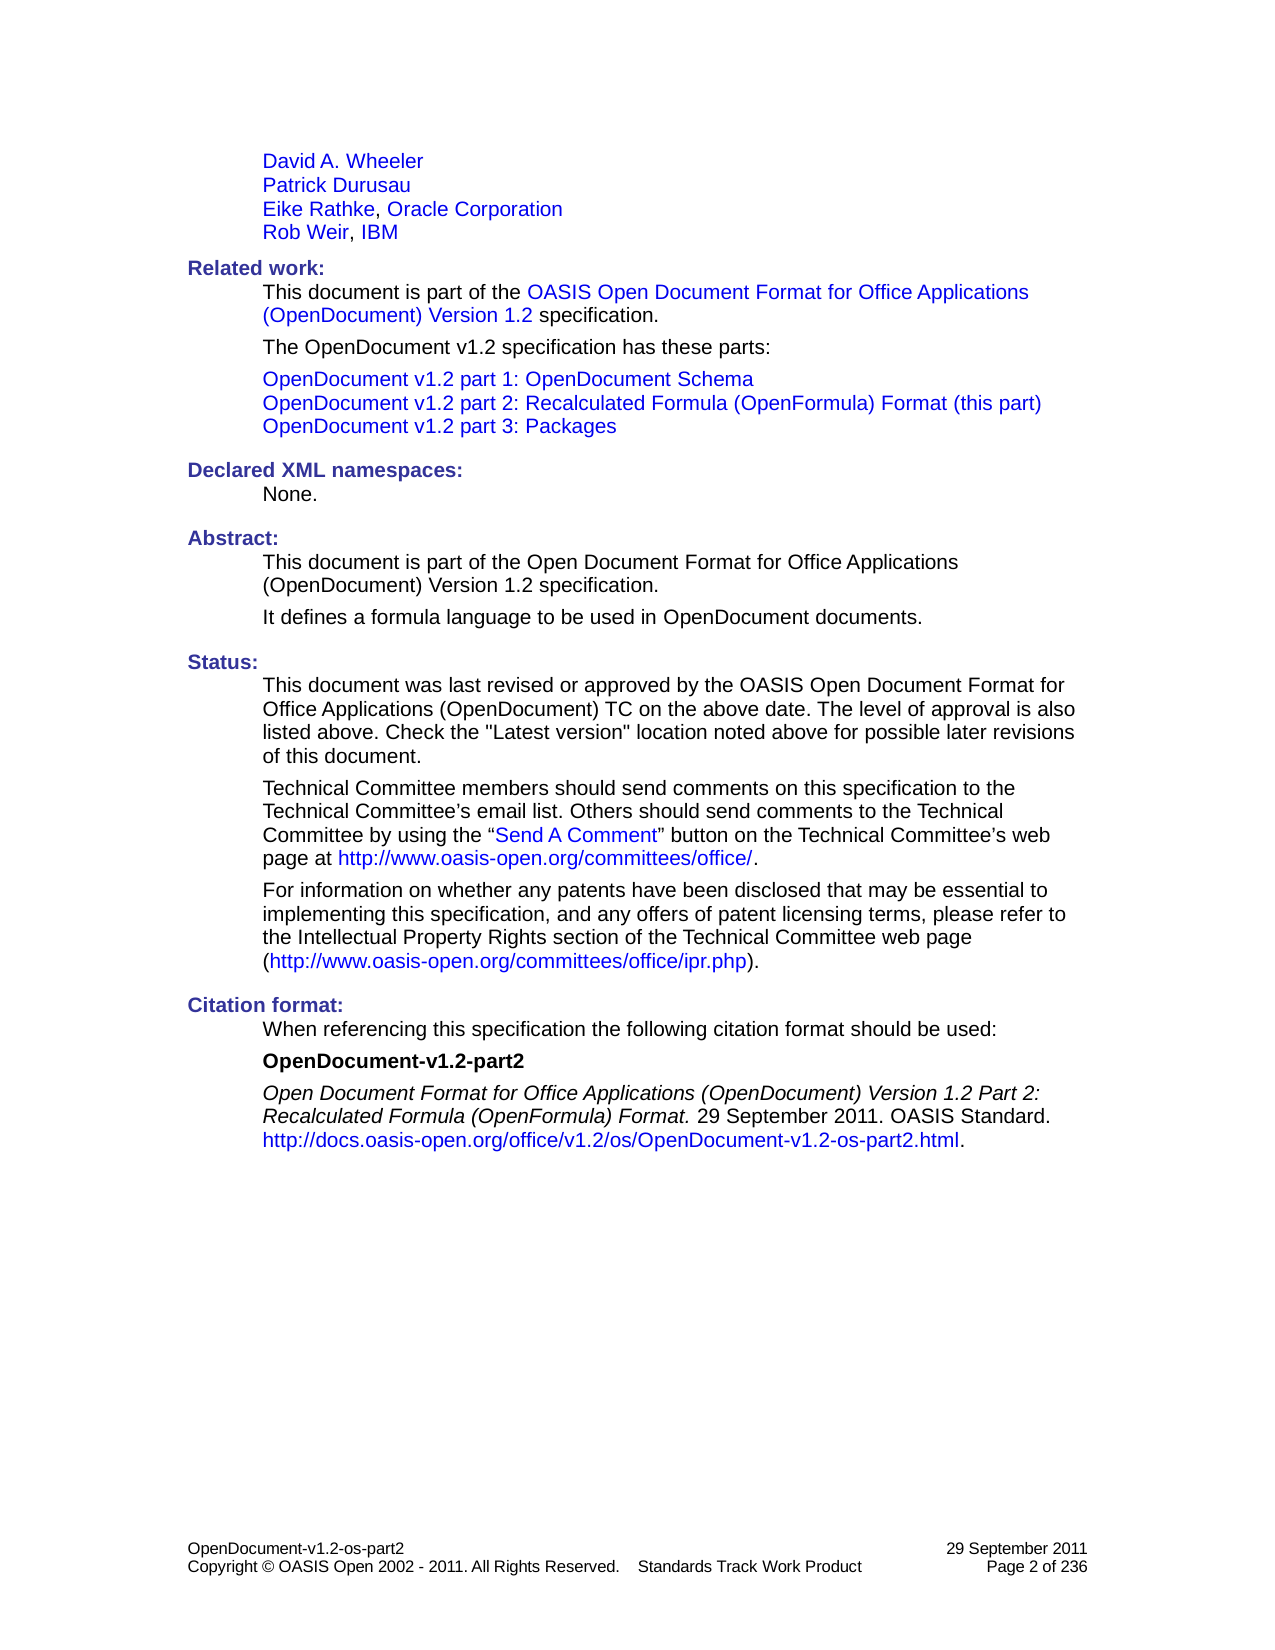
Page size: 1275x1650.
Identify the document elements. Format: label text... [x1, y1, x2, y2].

title Citation format: [187, 994, 1088, 1017]
title This document is part of the Open Document Format for Office Applications (OpenDocument) Version 1.2 specification. [262, 550, 1088, 597]
title OpenDocument-v1.2-part2 [262, 1049, 1088, 1073]
text David A. Wheeler Patrick Durusau Eike Rathke, Oracle Corporation Rob Weir, IBM [262, 150, 1088, 244]
title None. [262, 482, 1088, 506]
title Open Document Format for Office Applications (OpenDocument) Version 1.2 Part 2: Recalculated Formula (OpenFormula) Format. 29 September 2011. OASIS Standard. http://docs.oasis-open.org/office/v1.2/os/OpenDocument-v1.2-os-part2.html. [262, 1081, 1088, 1152]
title Related work: [187, 257, 1088, 280]
title OpenDocument v1.2 part 1: OpenDocument Schema OpenDocument v1.2 part 2: Recalculated Formula (OpenFormula) Format (this part) OpenDocument v1.2 part 3: Packages [262, 367, 1088, 438]
title The OpenDocument v1.2 specification has these parts: [262, 336, 1088, 359]
title For information on whether any patents have been disclosed that may be essential to implementing this specification, and any offers of patent licensing terms, please refer to the Intellectual Property Rights section of the Technical Committee web page (http://www.oasis-open.org/committees/office/ipr.php). [262, 879, 1088, 973]
title Declared XML namespaces: [187, 459, 1088, 482]
title Status: [187, 650, 1088, 674]
title Abstract: [187, 527, 1088, 550]
title It defines a formula language to be used in OpenDocument documents. [262, 606, 1088, 629]
title When referencing this specification the following citation format should be used: [262, 1017, 1088, 1041]
title This document was last revised or approved by the OASIS Open Document Format for Office Applications (OpenDocument) TC on the above date. The level of approval is also listed above. Check the "Latest version" location noted above for possible later revisions of this document. [262, 674, 1088, 768]
title Technical Committee members should send comments on this specification to the Technical Committee’s email list. Others should send comments to the Technical Committee by using the “Send A Comment” button on the Technical Committee’s web page at http://www.oasis-open.org/committees/office/. [262, 776, 1088, 870]
title This document is part of the OASIS Open Document Format for Office Applications (OpenDocument) Version 1.2 specification. [262, 280, 1088, 327]
